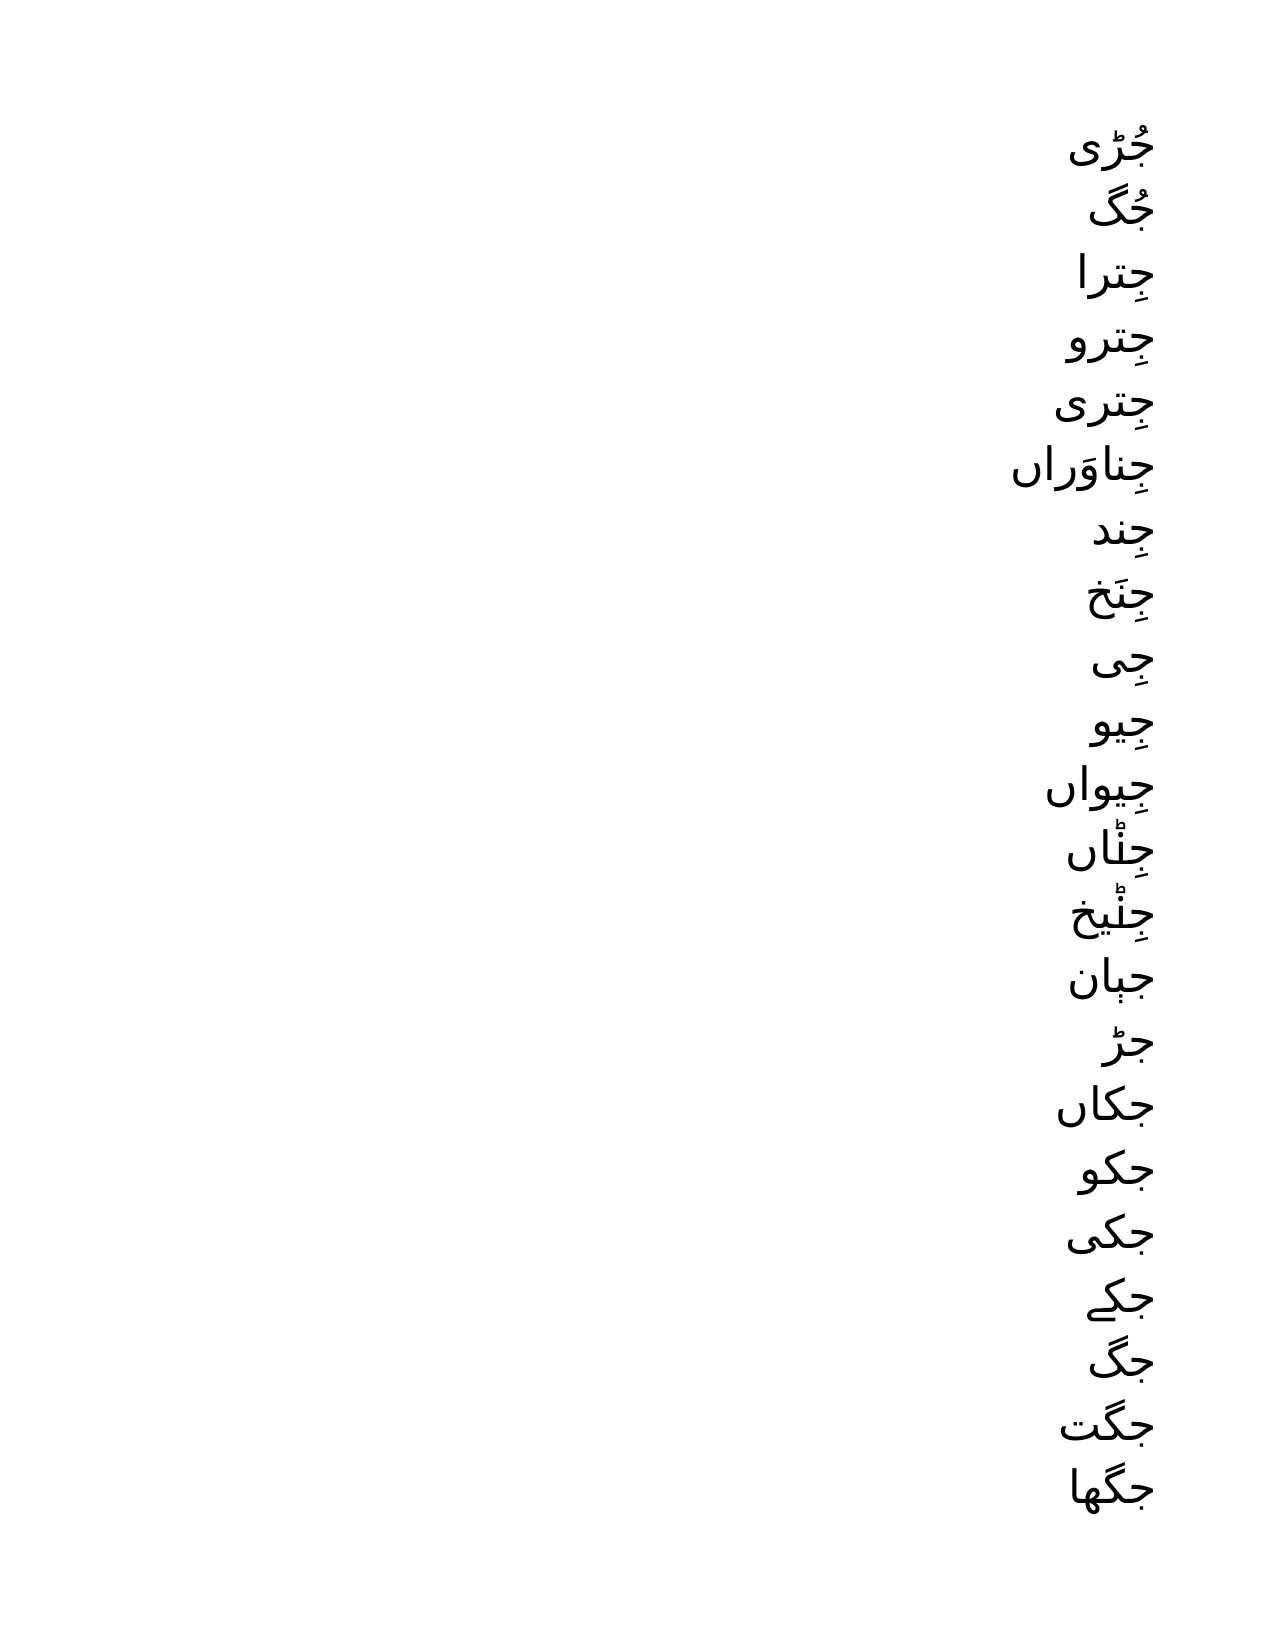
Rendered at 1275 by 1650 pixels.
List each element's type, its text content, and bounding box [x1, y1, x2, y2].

text جِنَخ [118, 566, 1157, 619]
text جِتری [118, 374, 1157, 427]
text جِی [118, 630, 1157, 683]
text جڑ [118, 1013, 1157, 1067]
text جگت [118, 1397, 1157, 1451]
text جکو [118, 1141, 1157, 1195]
text جُڑی [118, 118, 1157, 171]
text جِناوَراں [118, 438, 1157, 491]
text جگ [118, 1333, 1157, 1387]
text جِترو [118, 310, 1157, 363]
text جکے [118, 1269, 1157, 1323]
text جِݨاں [118, 822, 1157, 875]
text جِیو [118, 694, 1157, 747]
text جکی [118, 1205, 1157, 1259]
text جکاں [118, 1077, 1157, 1131]
text جِݨیخ [118, 886, 1157, 939]
text جٻان [118, 949, 1157, 1003]
text جگھا [118, 1461, 1157, 1514]
text جِیواں [118, 758, 1157, 811]
text جِند [118, 502, 1157, 555]
text جِترا [118, 246, 1157, 299]
text جُگ [118, 182, 1157, 235]
